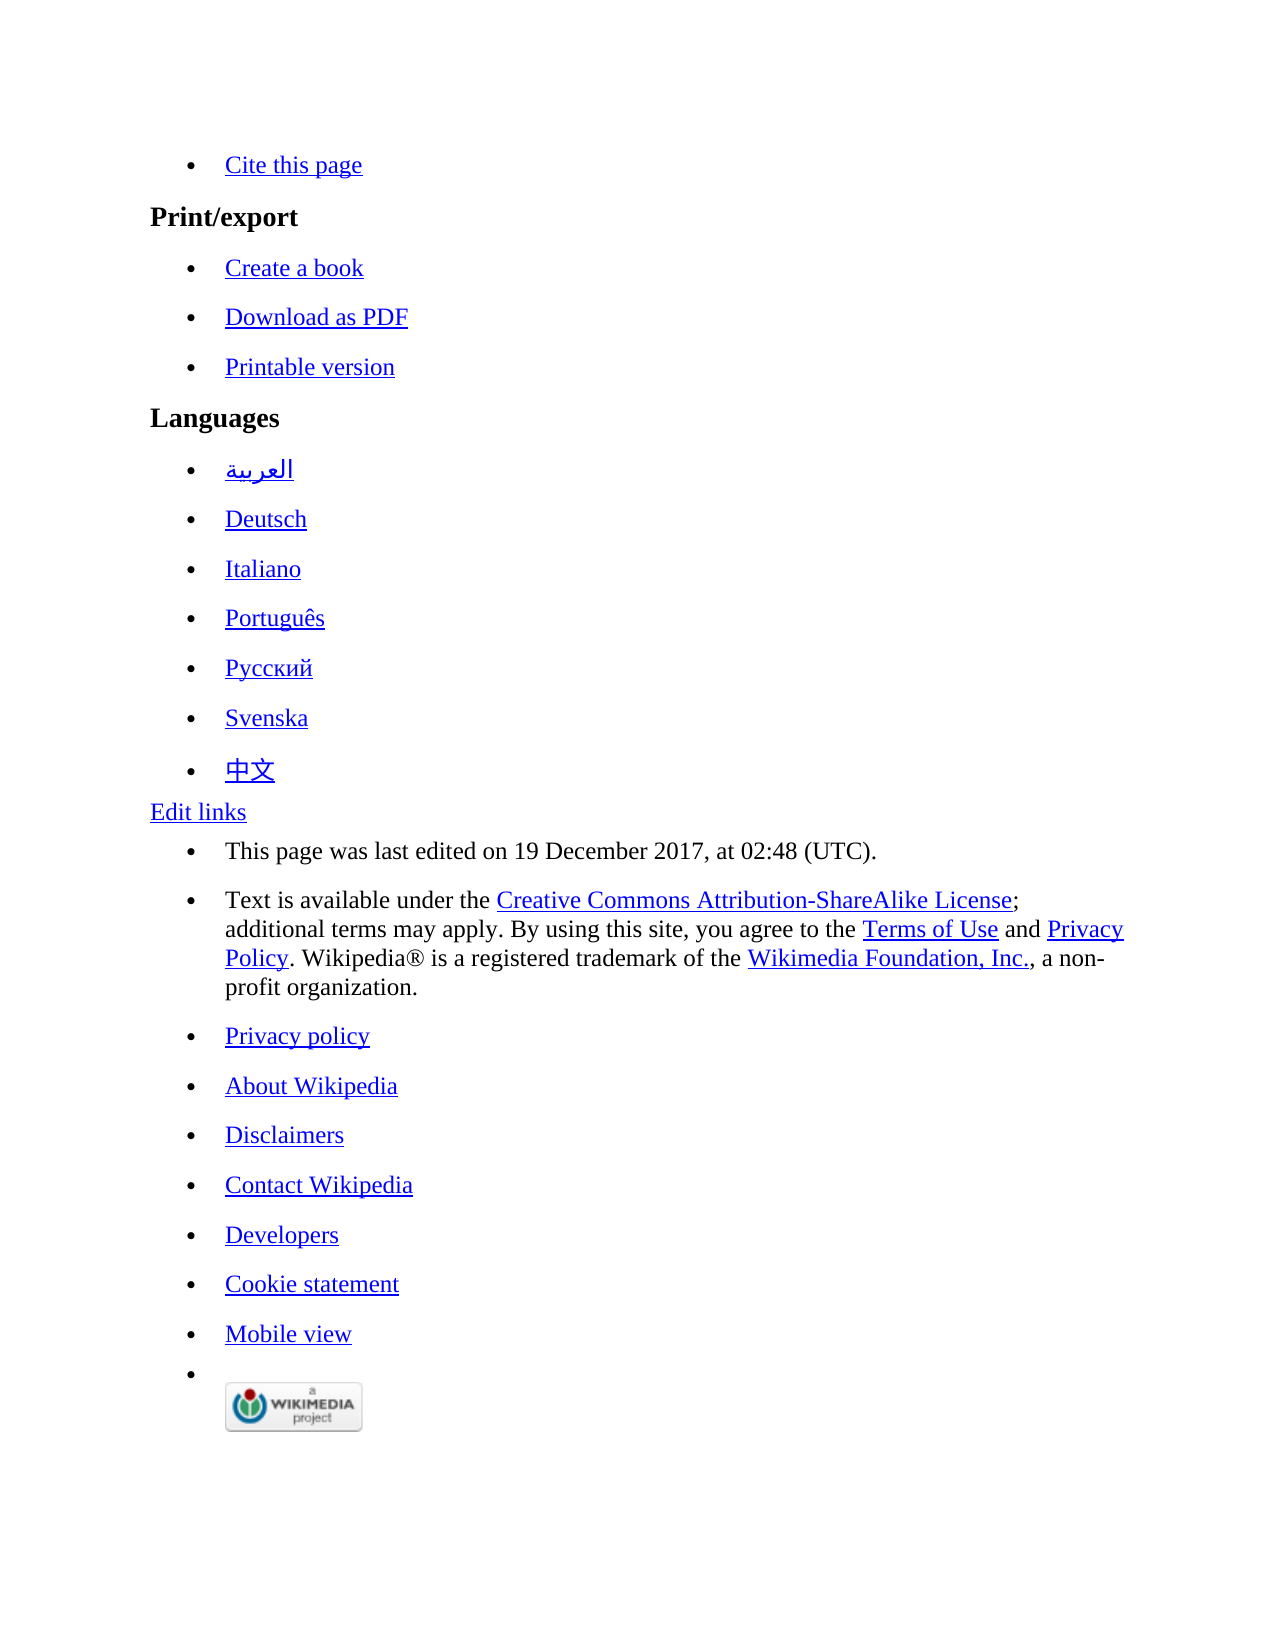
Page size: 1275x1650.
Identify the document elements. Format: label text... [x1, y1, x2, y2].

list Svenska [187, 703, 1125, 731]
list Deutsch [187, 504, 1125, 533]
list 中文 [187, 752, 1125, 786]
list Cookie statement [187, 1269, 1125, 1298]
list Privacy policy [187, 1021, 1125, 1050]
list Disclaimers [187, 1121, 1125, 1149]
list Русский [187, 653, 1125, 682]
list Developers [187, 1220, 1125, 1248]
list Text is available under the Creative Commons Attribution-ShareAlike License; additional terms may apply. By using this site, you agree to the Terms of Use and Privacy Policy. Wikipedia® is a registered trademark of the Wikimedia Foundation, Inc., a non-profit organization. [187, 886, 1125, 1001]
list Mobile view [187, 1319, 1125, 1348]
list Printable version [187, 352, 1125, 381]
text Edit links [150, 797, 1125, 826]
list Português [187, 603, 1125, 632]
list Cite this page [187, 150, 1125, 179]
list Create a book [187, 253, 1125, 282]
list Contact Wikipedia [187, 1170, 1125, 1199]
list Download as PDF [187, 302, 1125, 331]
list This page was last edited on 19 December 2017, at 02:48 (UTC). [187, 836, 1125, 865]
text Languages [150, 402, 1125, 434]
list About Wikipedia [187, 1071, 1125, 1100]
list Italiano [187, 554, 1125, 583]
list العربية [187, 455, 1125, 483]
text Print/export [150, 199, 1125, 232]
